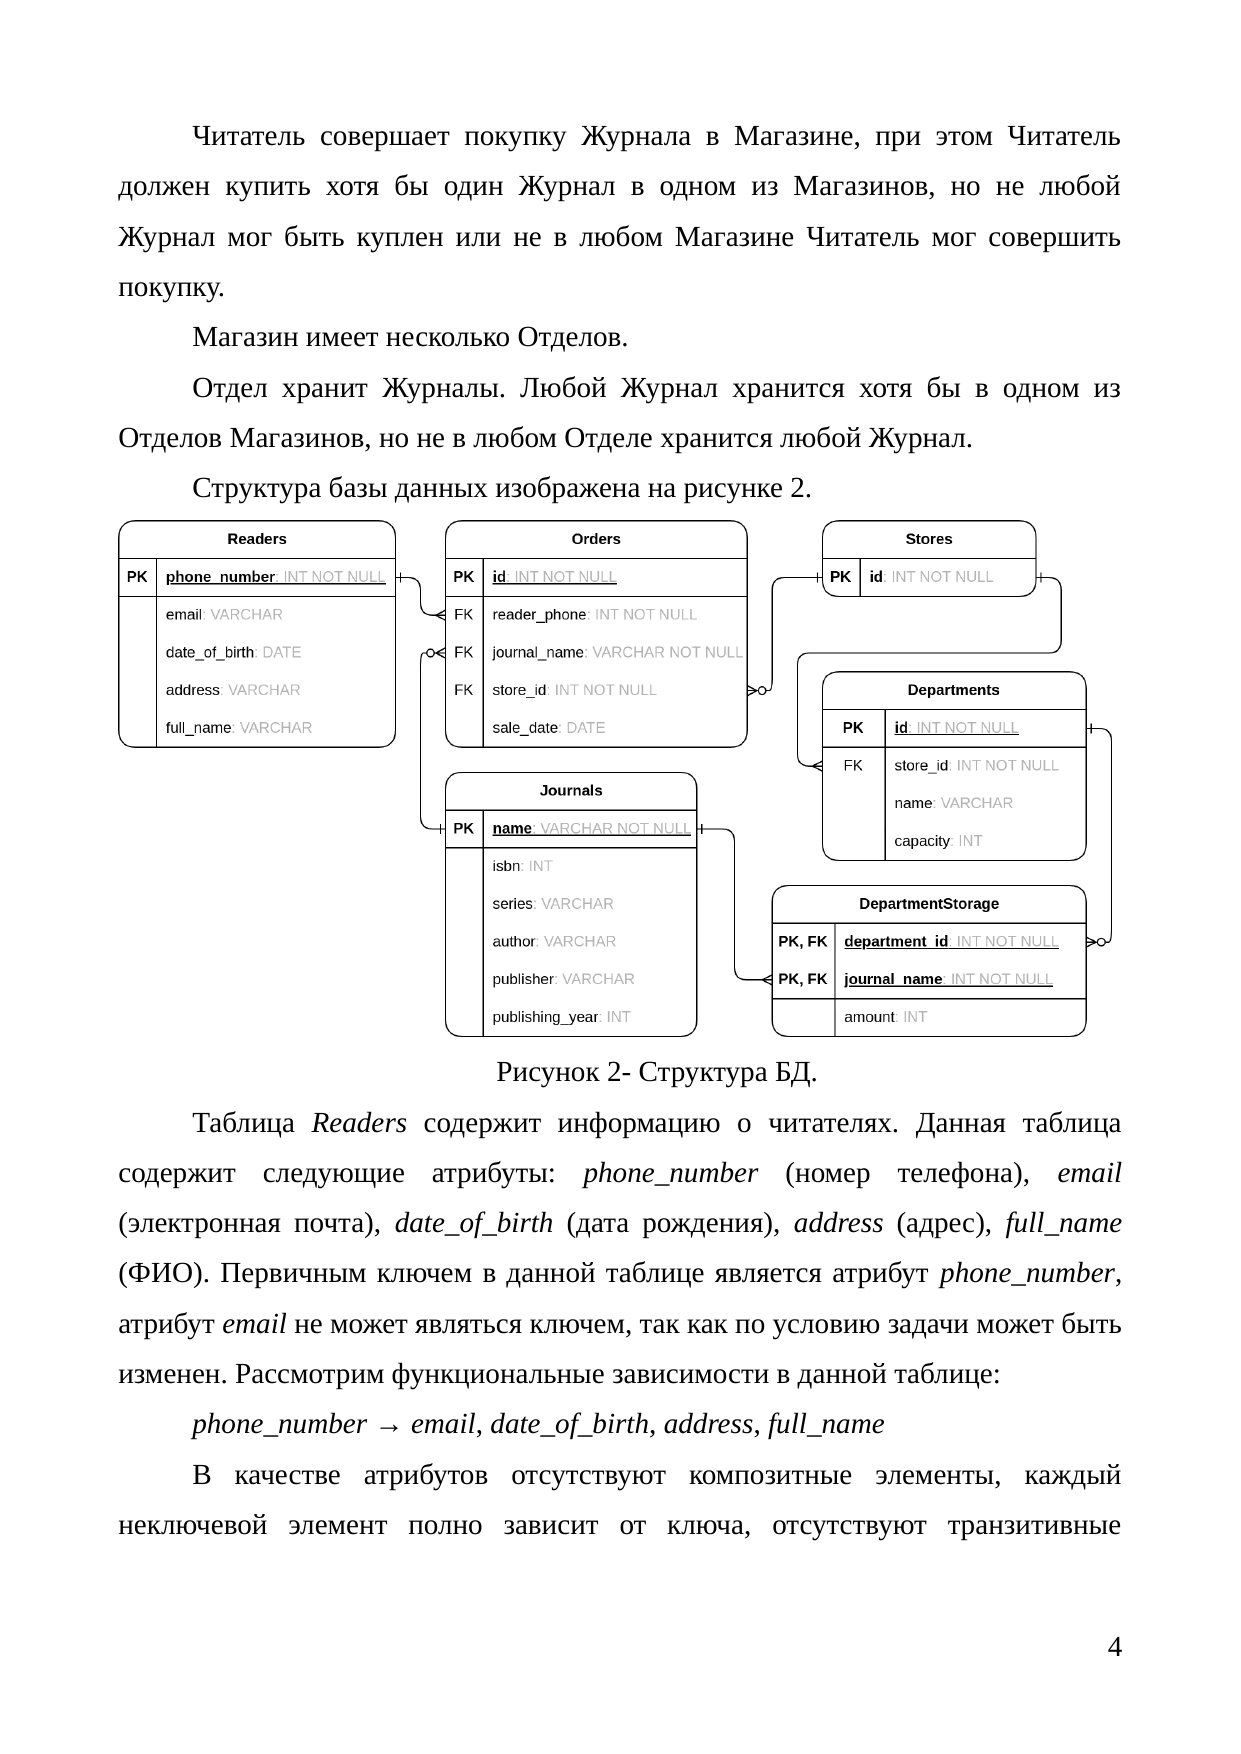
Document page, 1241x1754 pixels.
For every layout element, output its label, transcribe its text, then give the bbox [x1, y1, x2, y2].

text Структура базы данных изображена на рисунке 2. [118, 470, 1122, 504]
text phone_number → email, date_of_birth, address, full_name [118, 1407, 1122, 1440]
text Читатель совершает покупку Журнала в Магазине, при этом Читатель должен купить хотя бы один Журнал в одном из Магазинов, но не любой Журнал мог быть куплен или не в любом Магазине Читатель мог совершить покупку. [118, 118, 1122, 303]
text Магазин имеет несколько Отделов. [118, 319, 1122, 353]
text Таблица Readers содержит информацию о читателях. Данная таблица содержит следующие атрибуты: phone_number (номер телефона), email (электронная почта), date_of_birth (дата рождения), address (адрес), full_name (ФИО). Первичным ключем в данной таблице является атрибут phone_number, атрибут email не может являться ключем, так как по условию задачи может быть изменен. Рассмотрим функциональные зависимости в данной таблице: [118, 1088, 1122, 1390]
text Отдел хранит Журналы. Любой Журнал хранится хотя бы в одном из Отделов Магазинов, но не в любом Отделе хранится любой Журнал. [118, 370, 1122, 453]
text Рисунок 2- Структура БД. [118, 1038, 1122, 1088]
text В качестве атрибутов отсутствуют композитные элементы, каждый неключевой элемент полно зависит от ключа, отсутствуют транзитивные [118, 1457, 1122, 1541]
picture [118, 520, 1123, 1038]
